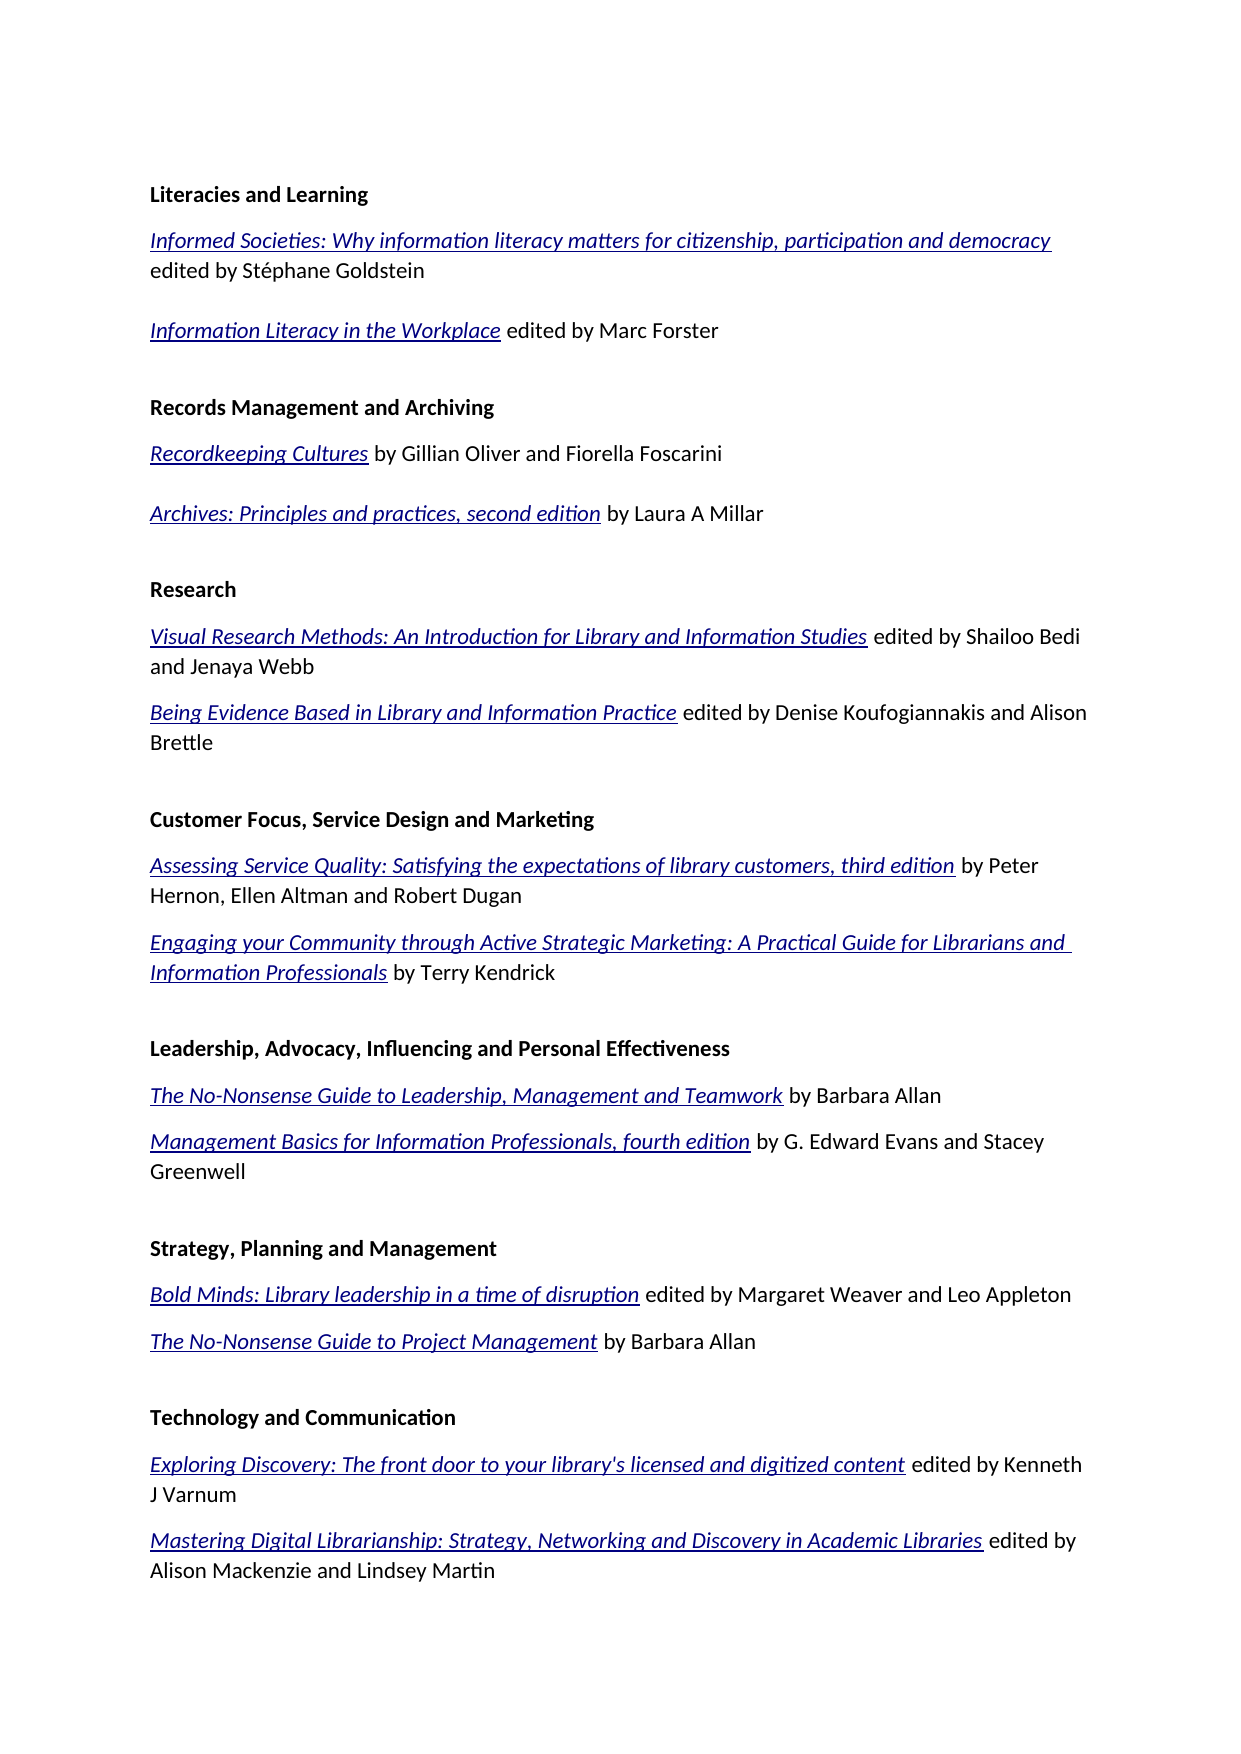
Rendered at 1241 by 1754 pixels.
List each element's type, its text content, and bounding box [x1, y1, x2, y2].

text Informed Societies: Why information literacy matters for citizenship, participation and democracy edited by Stéphane Goldstein Information Literacy in the Workplace edited by Marc Forster [150, 226, 1090, 344]
text Exploring Discovery: The front door to your library's licensed and digitized content edited by Kenneth J Varnum [150, 1450, 1090, 1508]
text Records Management and Archiving [150, 363, 1090, 421]
text The No-Nonsense Guide to Project Management by Barbara Allan [150, 1327, 1090, 1355]
text Management Basics for Information Professionals, fourth edition by G. Edward Evans and Stacey Greenwell [150, 1127, 1090, 1185]
text Assessing Service Quality: Satisfying the expectations of library customers, third edition by Peter Hernon, Ellen Altman and Robert Dugan [150, 851, 1090, 909]
text Technology and Communication [150, 1373, 1090, 1431]
text Engaging your Community through Active Strategic Marketing: A Practical Guide for Librarians and Information Professionals by Terry Kendrick [150, 928, 1090, 986]
text Literacies and Learning [150, 150, 1090, 208]
text Being Evidence Based in Library and Information Practice edited by Denise Koufogiannakis and Alison Brettle [150, 698, 1090, 756]
text Strategy, Planning and Management [150, 1204, 1090, 1262]
text Recordkeeping Cultures by Gillian Oliver and Fiorella Foscarini Archives: Principles and practices, second edition by Laura A Millar [150, 439, 1090, 527]
text Bold Minds: Library leadership in a time of disruption edited by Margaret Weaver and Leo Appleton [150, 1280, 1090, 1308]
text Visual Research Methods: An Introduction for Library and Information Studies edited by Shailoo Bedi and Jenaya Webb [150, 622, 1090, 680]
text Customer Focus, Service Design and Marketing [150, 775, 1090, 833]
text Mastering Digital Librarianship: Strategy, Networking and Discovery in Academic Libraries edited by Alison Mackenzie and Lindsey Martin [150, 1526, 1090, 1584]
text The No-Nonsense Guide to Leadership, Management and Teamwork by Barbara Allan [150, 1081, 1090, 1109]
text Research [150, 546, 1090, 603]
text Leadership, Advocacy, Influencing and Personal Effectiveness [150, 1004, 1090, 1062]
